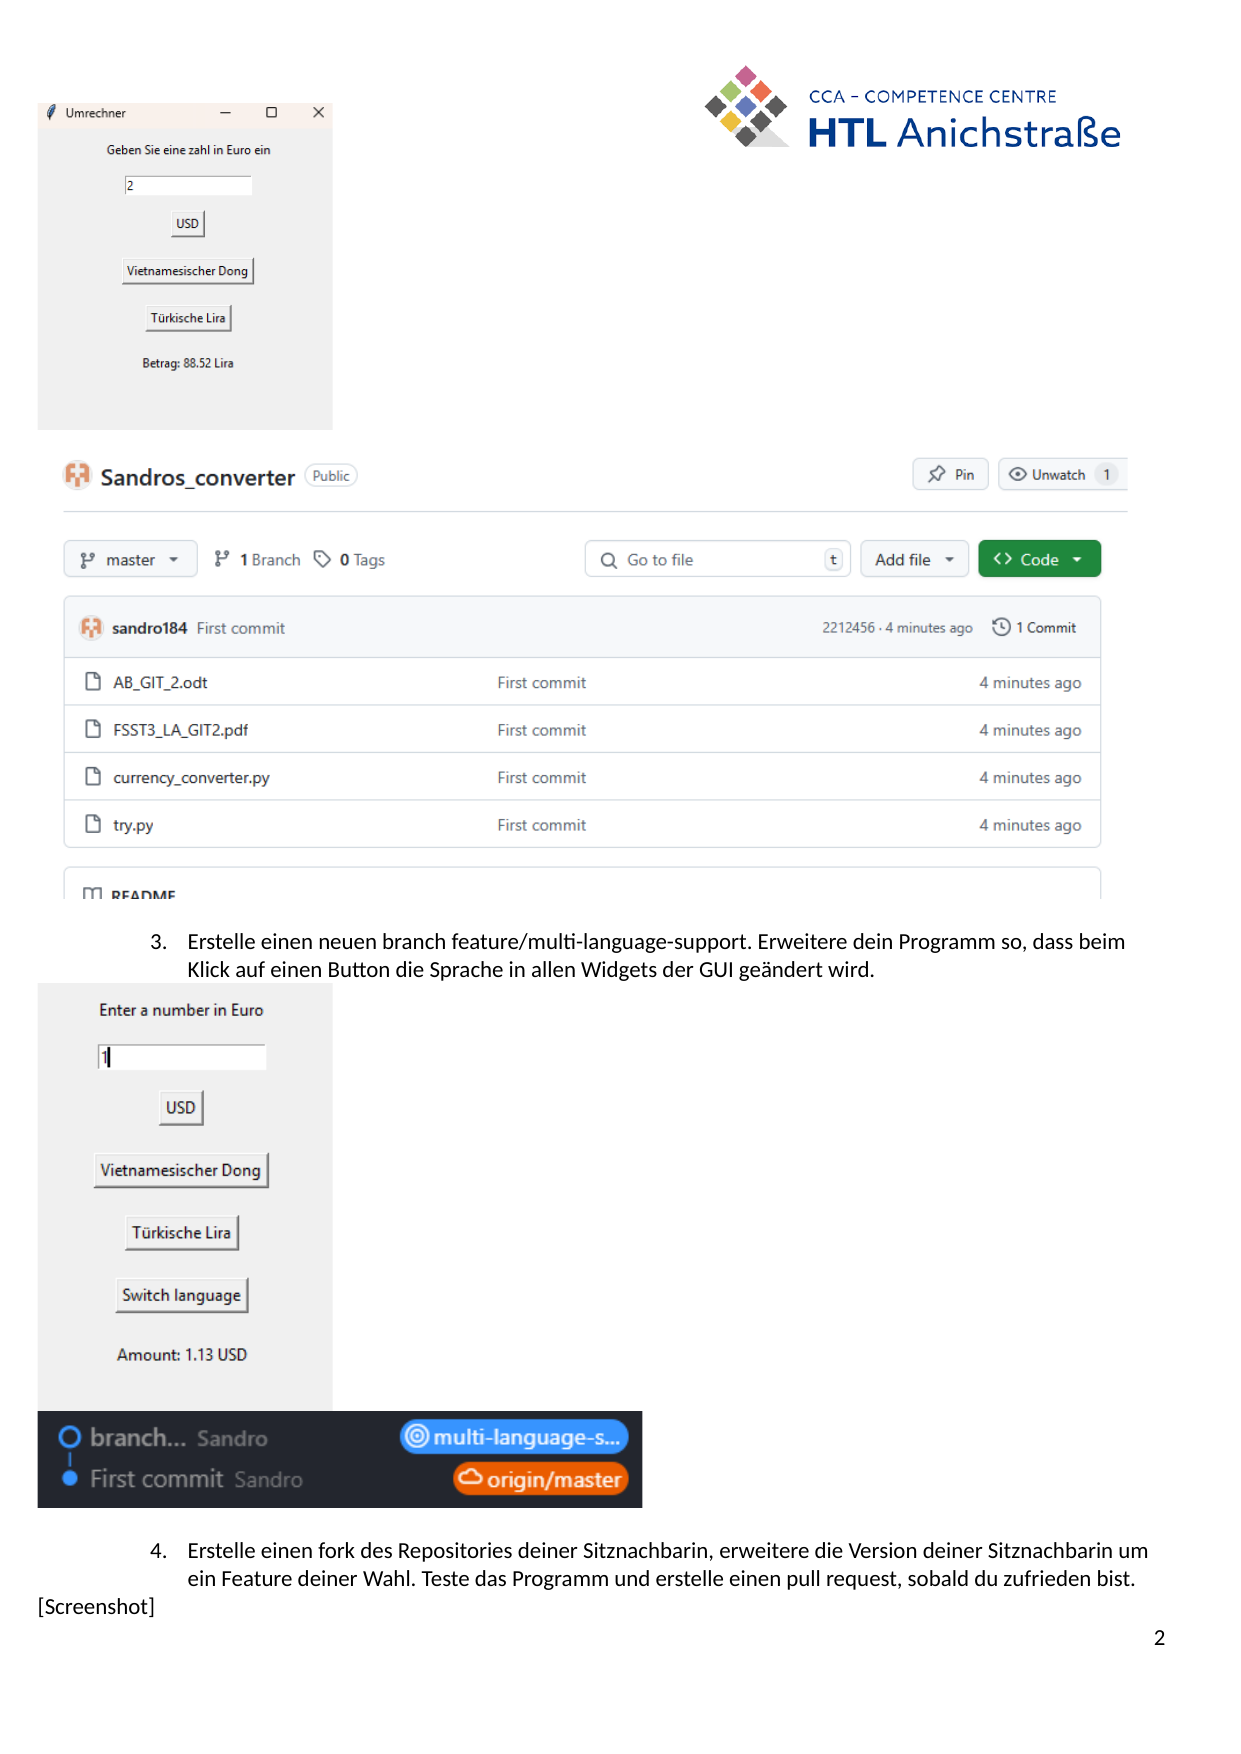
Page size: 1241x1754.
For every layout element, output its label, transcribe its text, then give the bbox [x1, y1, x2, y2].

list [Screenshot] [37, 1592, 1165, 1620]
list Erstelle einen neuen branch feature/multi-language-support. Erweitere dein Programm so, dass beim Klick auf einen Button die Sprache in allen Widgets der GUI geändert wird. [150, 927, 1165, 983]
list Erstelle einen fork des Repositories deiner Sitznachbarin, erweitere die Version deiner Sitznachbarin um ein Feature deiner Wahl. Teste das Programm und erstelle einen pull request, sobald du zufrieden bist. [150, 1536, 1165, 1592]
